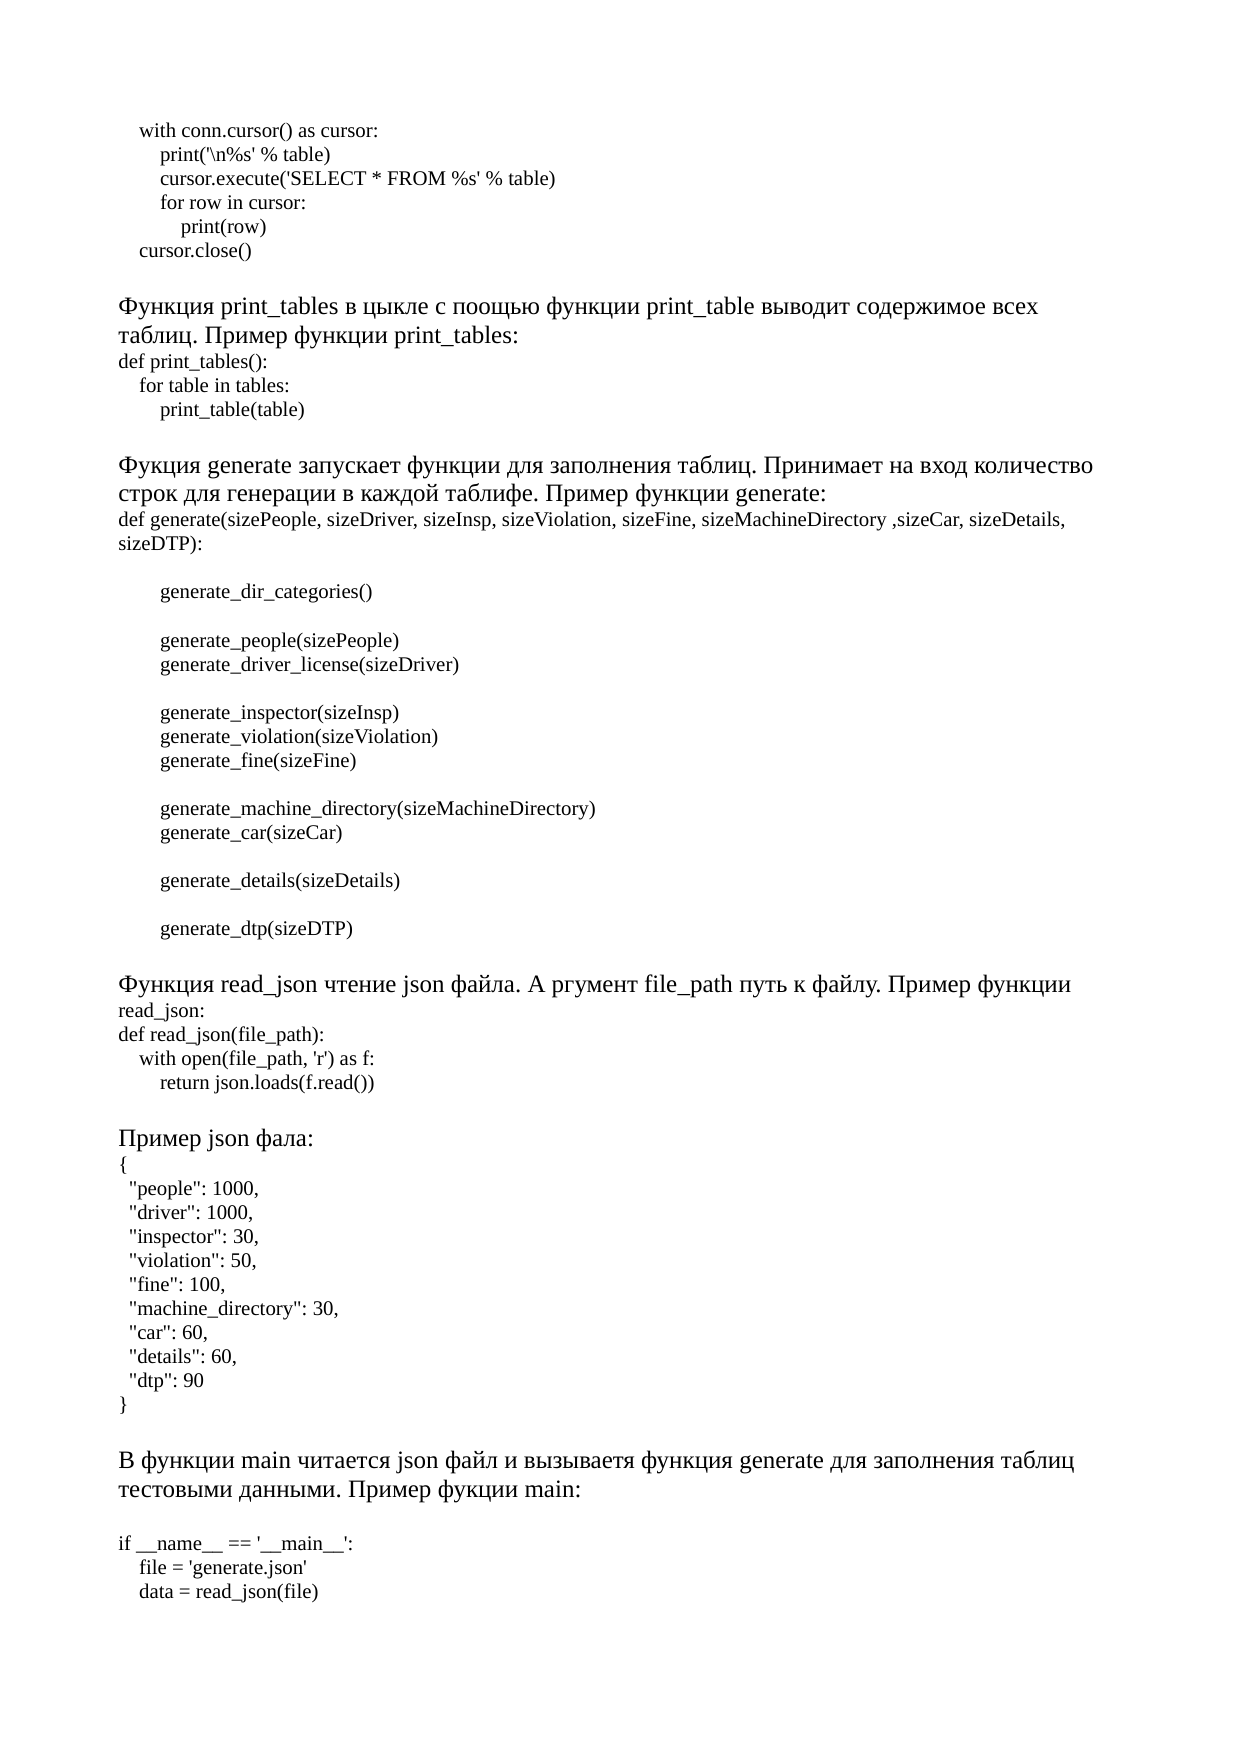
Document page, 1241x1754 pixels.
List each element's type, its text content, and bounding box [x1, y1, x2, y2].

text generate_car(sizeCar) [118, 820, 1122, 844]
text "fine": 100, [118, 1272, 1122, 1296]
text cursor.close() [118, 238, 1122, 262]
text generate_details(sizeDetails) [118, 868, 1122, 892]
text def print_tables(): [118, 349, 1122, 373]
text generate_people(sizePeople) [118, 627, 1122, 652]
text with conn.cursor() as cursor: [118, 118, 1122, 142]
text { [118, 1152, 1122, 1176]
text "violation": 50, [118, 1248, 1122, 1272]
text print_table(table) [118, 397, 1122, 421]
text Функция read_json чтение json файла. А ргумент file_path путь к файлу. Пример функции read_json: [118, 969, 1122, 1022]
text for row in cursor: [118, 190, 1122, 214]
text generate_inspector(sizeInsp) [118, 700, 1122, 724]
text return json.loads(f.read()) [118, 1070, 1122, 1094]
text with open(file_path, 'r') as f: [118, 1046, 1122, 1070]
text def read_json(file_path): [118, 1022, 1122, 1046]
text "driver": 1000, [118, 1200, 1122, 1224]
text Функция print_tables в цыкле с поощью функции print_table выводит содержимое всех таблиц. Пример функции print_tables: [118, 291, 1122, 349]
text Пример json фала: [118, 1123, 1122, 1152]
text generate_dtp(sizeDTP) [118, 916, 1122, 940]
text generate_fine(sizeFine) [118, 748, 1122, 772]
text generate_dir_categories() [118, 579, 1122, 603]
text def generate(sizePeople, sizeDriver, sizeInsp, sizeViolation, sizeFine, sizeMachineDirectory ,sizeCar, sizeDetails, sizeDTP): [118, 507, 1122, 555]
text Фукция generate запускает функции для заполнения таблиц. Принимает на вход количество строк для генерации в каждой таблифе. Пример функции generate: [118, 450, 1122, 507]
text file = 'generate.json' [118, 1555, 1122, 1579]
text generate_driver_license(sizeDriver) [118, 652, 1122, 676]
text "dtp": 90 [118, 1368, 1122, 1392]
text "inspector": 30, [118, 1224, 1122, 1248]
text print(row) [118, 214, 1122, 238]
text "machine_directory": 30, [118, 1296, 1122, 1320]
text generate_machine_directory(sizeMachineDirectory) [118, 796, 1122, 820]
text data = read_json(file) [118, 1579, 1122, 1603]
text } [118, 1392, 1122, 1416]
text if __name__ == '__main__': [118, 1531, 1122, 1555]
text for table in tables: [118, 373, 1122, 397]
text cursor.execute('SELECT * FROM %s' % table) [118, 166, 1122, 190]
text "people": 1000, [118, 1176, 1122, 1200]
text "car": 60, [118, 1320, 1122, 1344]
text "details": 60, [118, 1344, 1122, 1368]
text print('\n%s' % table) [118, 142, 1122, 166]
text В функции main читается json файл и вызываетя функция generate для заполнения таблиц тестовыми данными. Пример фукции main: [118, 1445, 1122, 1502]
text generate_violation(sizeViolation) [118, 724, 1122, 748]
